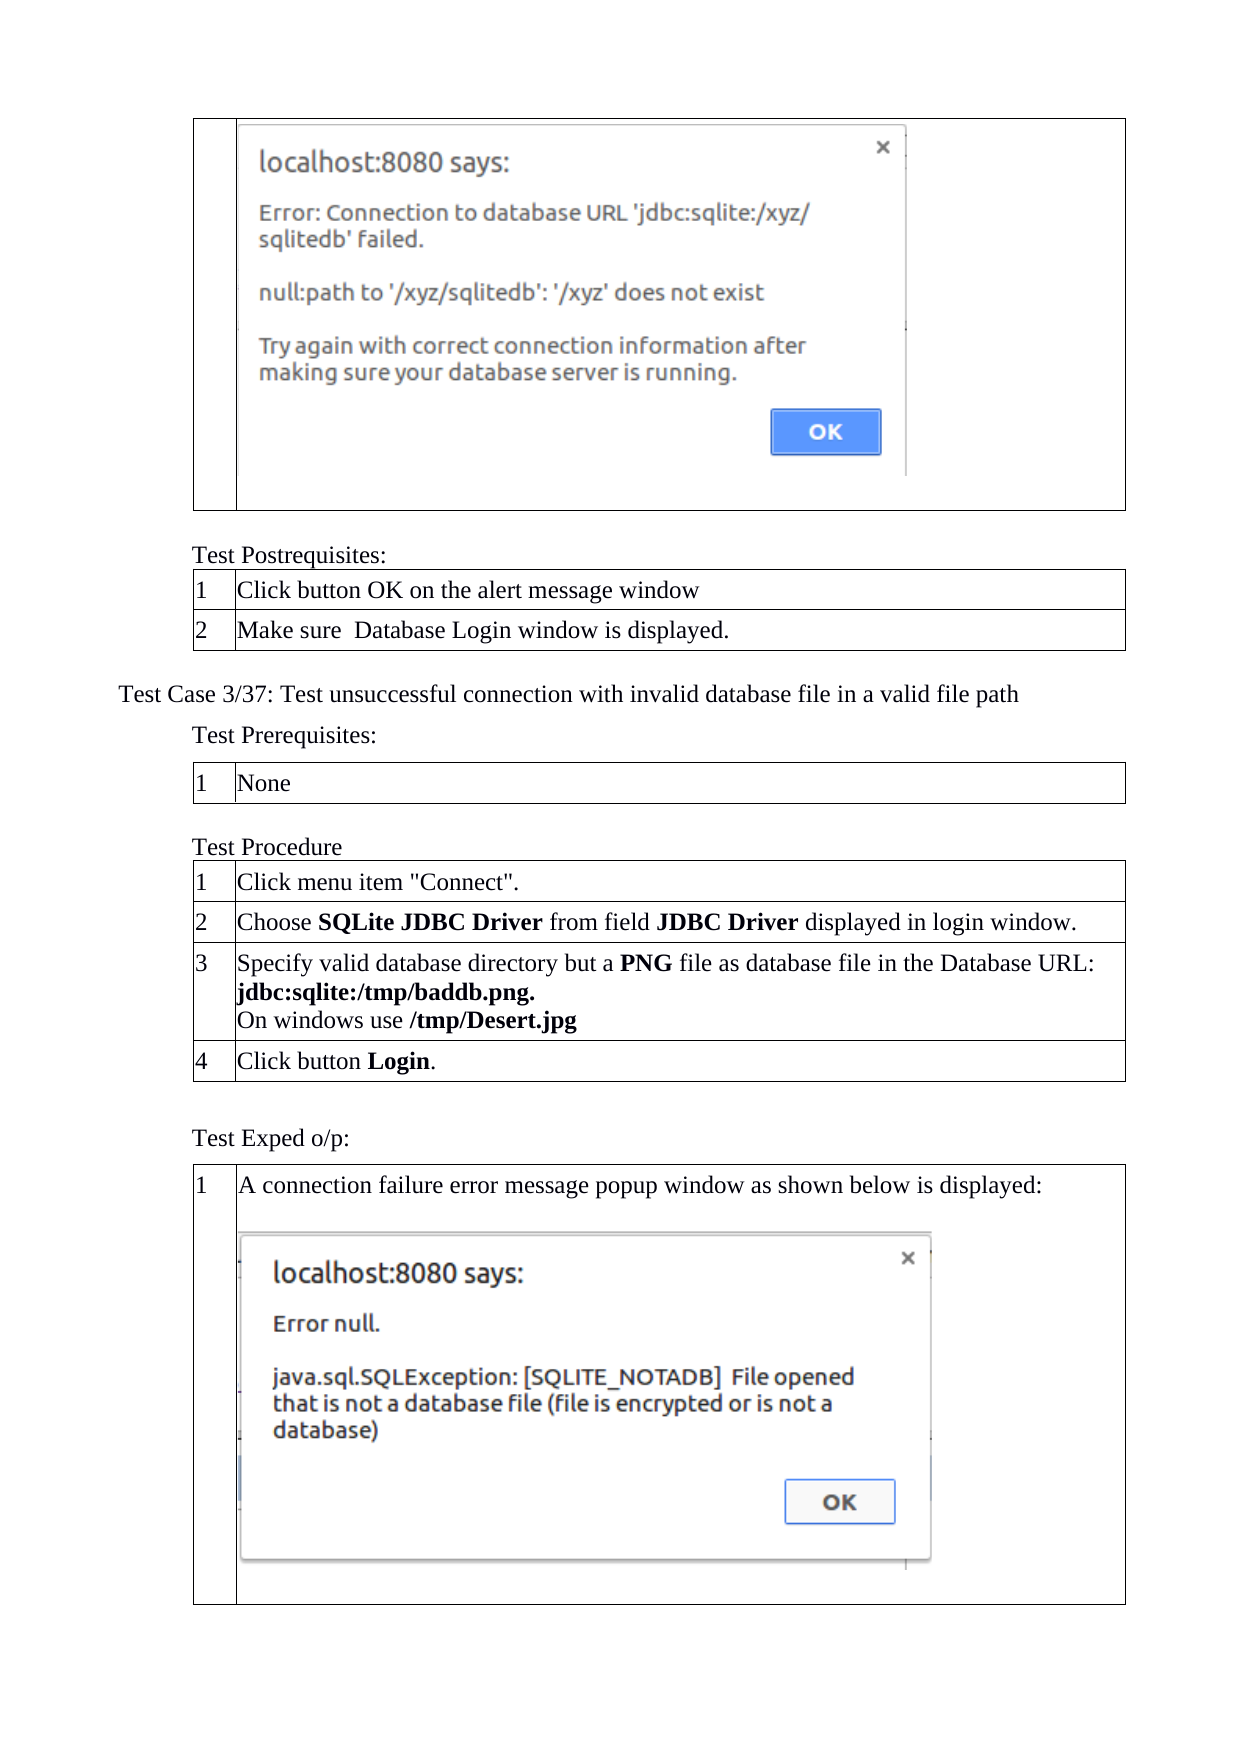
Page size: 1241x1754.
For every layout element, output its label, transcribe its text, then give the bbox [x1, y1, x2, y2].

table_cell 2 [194, 610, 235, 650]
table_cell 3 [194, 943, 235, 1040]
text Test Postrequisites: [118, 540, 1122, 568]
table_cell Click button Login. [236, 1041, 1125, 1081]
table_header 1 [194, 570, 235, 609]
picture [237, 1227, 932, 1570]
text Test Prerequisites: [118, 720, 1122, 749]
table_cell Choose SQLite JDBC Driver from field JDBC Driver displayed in login window. [236, 902, 1125, 942]
picture [237, 124, 907, 476]
table_header [194, 119, 236, 510]
table_header 1 [194, 861, 235, 901]
table_cell Specify valid database directory but a PNG file as database file in the Database URL: jdbc:sqlite:/tmp/baddb.png. On windows use /tmp/Desert.jpg [236, 943, 1125, 1040]
table_header Click menu item "Connect". [236, 861, 1125, 901]
text Test Exped o/p: [118, 1123, 1122, 1151]
text Test Procedure [118, 832, 1122, 860]
table_header 1 [194, 1165, 236, 1604]
text Test Case 3/37: Test unsuccessful connection with invalid database file in a valid file path [118, 679, 1122, 708]
table_header A connection failure error message popup window as shown below is displayed: [237, 1165, 1125, 1604]
table_cell Make sure Database Login window is displayed. [236, 610, 1125, 650]
table_cell 2 [194, 902, 235, 942]
table_cell 4 [194, 1041, 235, 1081]
table_header 1 [194, 763, 235, 802]
table_header Click button OK on the alert message window [236, 570, 1125, 609]
table_header [237, 119, 1125, 510]
table_header None [236, 763, 1125, 802]
